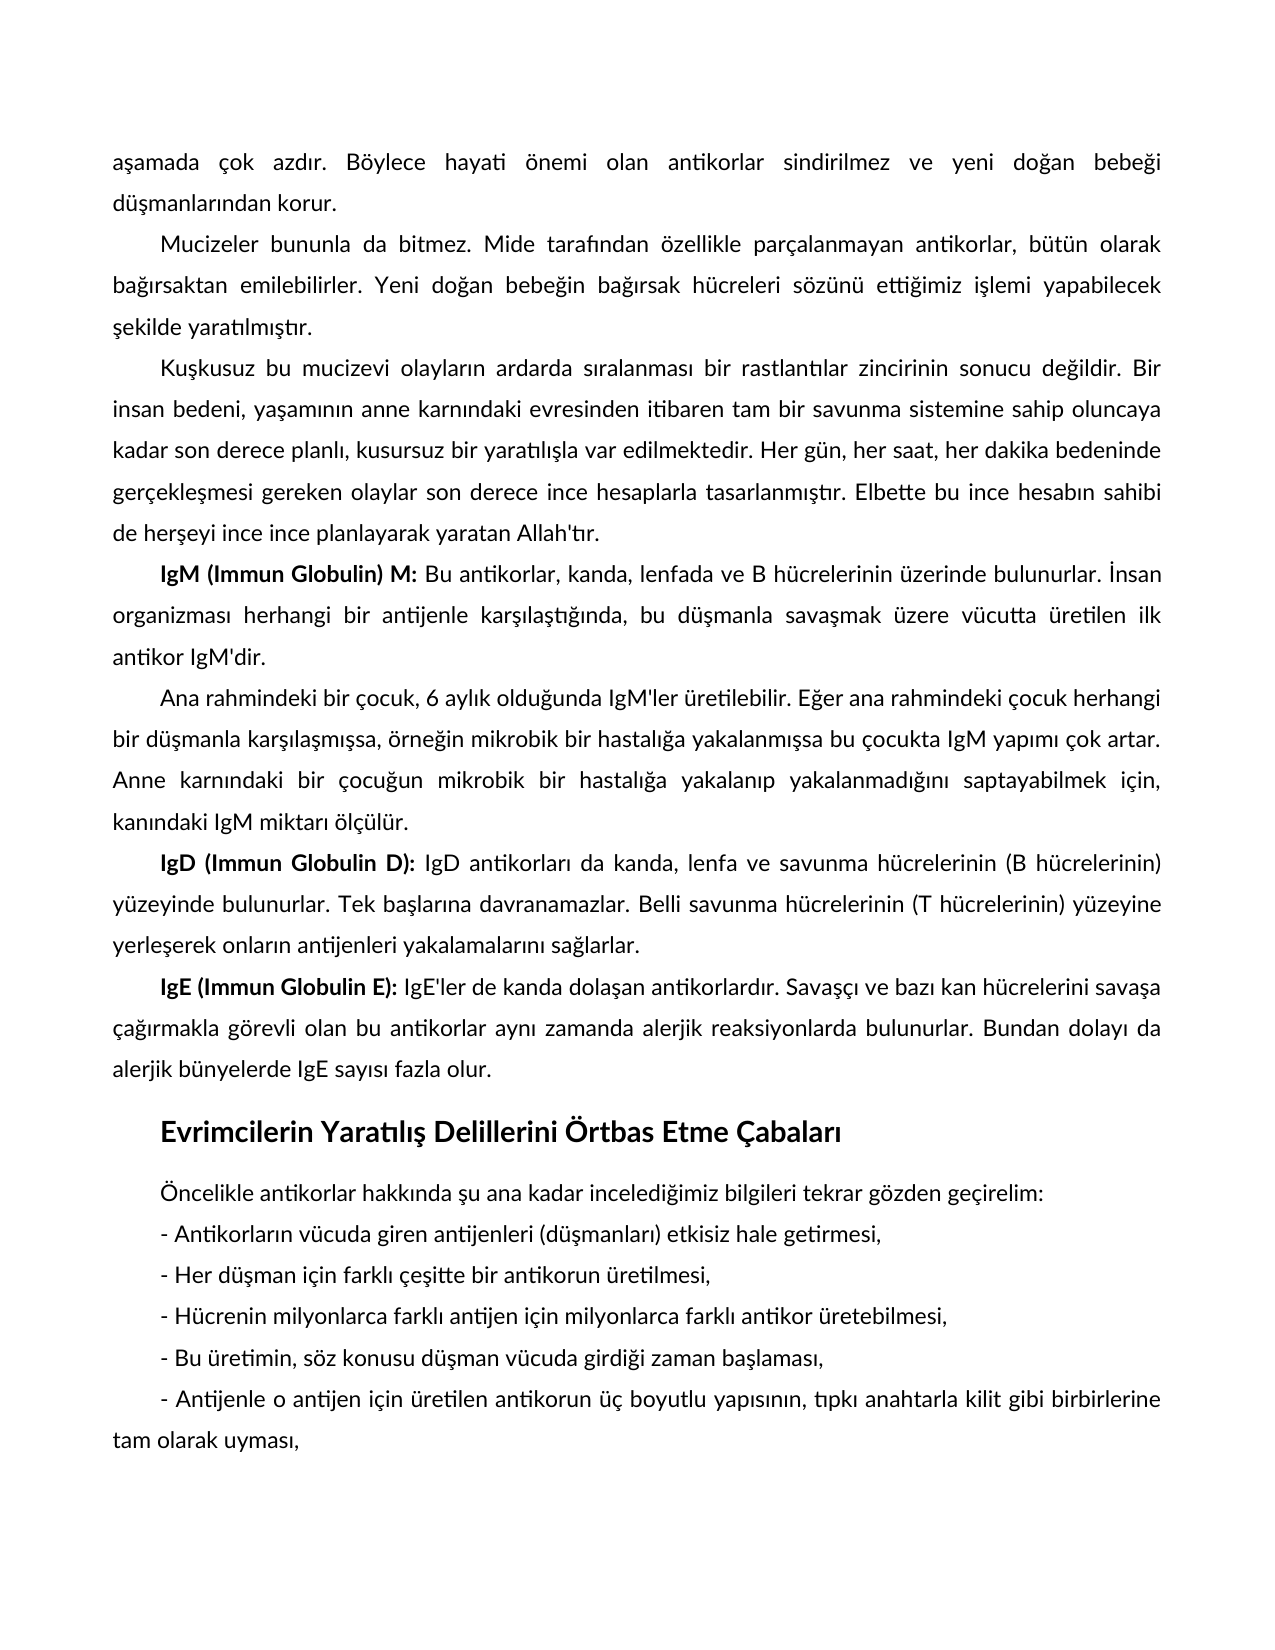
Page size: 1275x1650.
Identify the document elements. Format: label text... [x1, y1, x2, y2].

text IgE (Immun Globulin E): IgE'ler de kanda dolaşan antikorlardır. Savaşçı ve bazı kan hücrelerini savaşa çağırmakla görevli olan bu antikorlar aynı zamanda alerjik reaksiyonlarda bulunurlar. Bundan dolayı da alerjik bünyelerde IgE sayısı fazla olur. [112, 973, 1162, 1083]
text IgM (Immun Globulin) M: Bu antikorlar, kanda, lenfada ve B hücrelerinin üzerinde bulunurlar. İnsan organizması herhangi bir antijenle karşılaştığında, bu düşmanla savaşmak üzere vücutta üretilen ilk antikor IgM'dir. [112, 560, 1162, 670]
text Evrimcilerin Yaratılış Delillerini Örtbas Etme Çabaları [112, 1114, 1162, 1149]
text aşamada çok azdır. Böylece hayati önemi olan antikorlar sindirilmez ve yeni doğan bebeği düşmanlarından korur. [112, 148, 1162, 216]
text - Her düşman için farklı çeşitte bir antikorun üretilmesi, [112, 1261, 1162, 1288]
text - Antikorların vücuda giren antijenleri (düşmanları) etkisiz hale getirmesi, [112, 1219, 1162, 1247]
text - Hücrenin milyonlarca farklı antijen için milyonlarca farklı antikor üretebilmesi, [112, 1302, 1162, 1329]
text IgD (Immun Globulin D): IgD antikorları da kanda, lenfa ve savunma hücrelerinin (B hücrelerinin) yüzeyinde bulunurlar. Tek başlarına davranamazlar. Belli savunma hücrelerinin (T hücrelerinin) yüzeyine yerleşerek onların antijenleri yakalamalarını sağlarlar. [112, 849, 1162, 959]
text Ana rahmindeki bir çocuk, 6 aylık olduğunda IgM'ler üretilebilir. Eğer ana rahmindeki çocuk herhangi bir düşmanla karşılaşmışsa, örneğin mikrobik bir hastalığa yakalanmışsa bu çocukta IgM yapımı çok artar. Anne karnındaki bir çocuğun mikrobik bir hastalığa yakalanıp yakalanmadığını saptayabilmek için, kanındaki IgM miktarı ölçülür. [112, 684, 1162, 835]
text Mucizeler bununla da bitmez. Mide tarafından özellikle parçalanmayan antikorlar, bütün olarak bağırsaktan emilebilirler. Yeni doğan bebeğin bağırsak hücreleri sözünü ettiğimiz işlemi yapabilecek şekilde yaratılmıştır. [112, 230, 1162, 340]
text Öncelikle antikorlar hakkında şu ana kadar incelediğimiz bilgileri tekrar gözden geçirelim: [112, 1178, 1162, 1206]
text - Bu üretimin, söz konusu düşman vücuda girdiği zaman başlaması, [112, 1343, 1162, 1371]
text Kuşkusuz bu mucizevi olayların ardarda sıralanması bir rastlantılar zincirinin sonucu değildir. Bir insan bedeni, yaşamının anne karnındaki evresinden itibaren tam bir savunma sistemine sahip oluncaya kadar son derece planlı, kusursuz bir yaratılışla var edilmektedir. Her gün, her saat, her dakika bedeninde gerçekleşmesi gereken olaylar son derece ince hesaplarla tasarlanmıştır. Elbette bu ince hesabın sahibi de herşeyi ince ince planlayarak yaratan Allah'tır. [112, 354, 1162, 546]
text - Antijenle o antijen için üretilen antikorun üç boyutlu yapısının, tıpkı anahtarla kilit gibi birbirlerine tam olarak uyması, [112, 1384, 1162, 1453]
